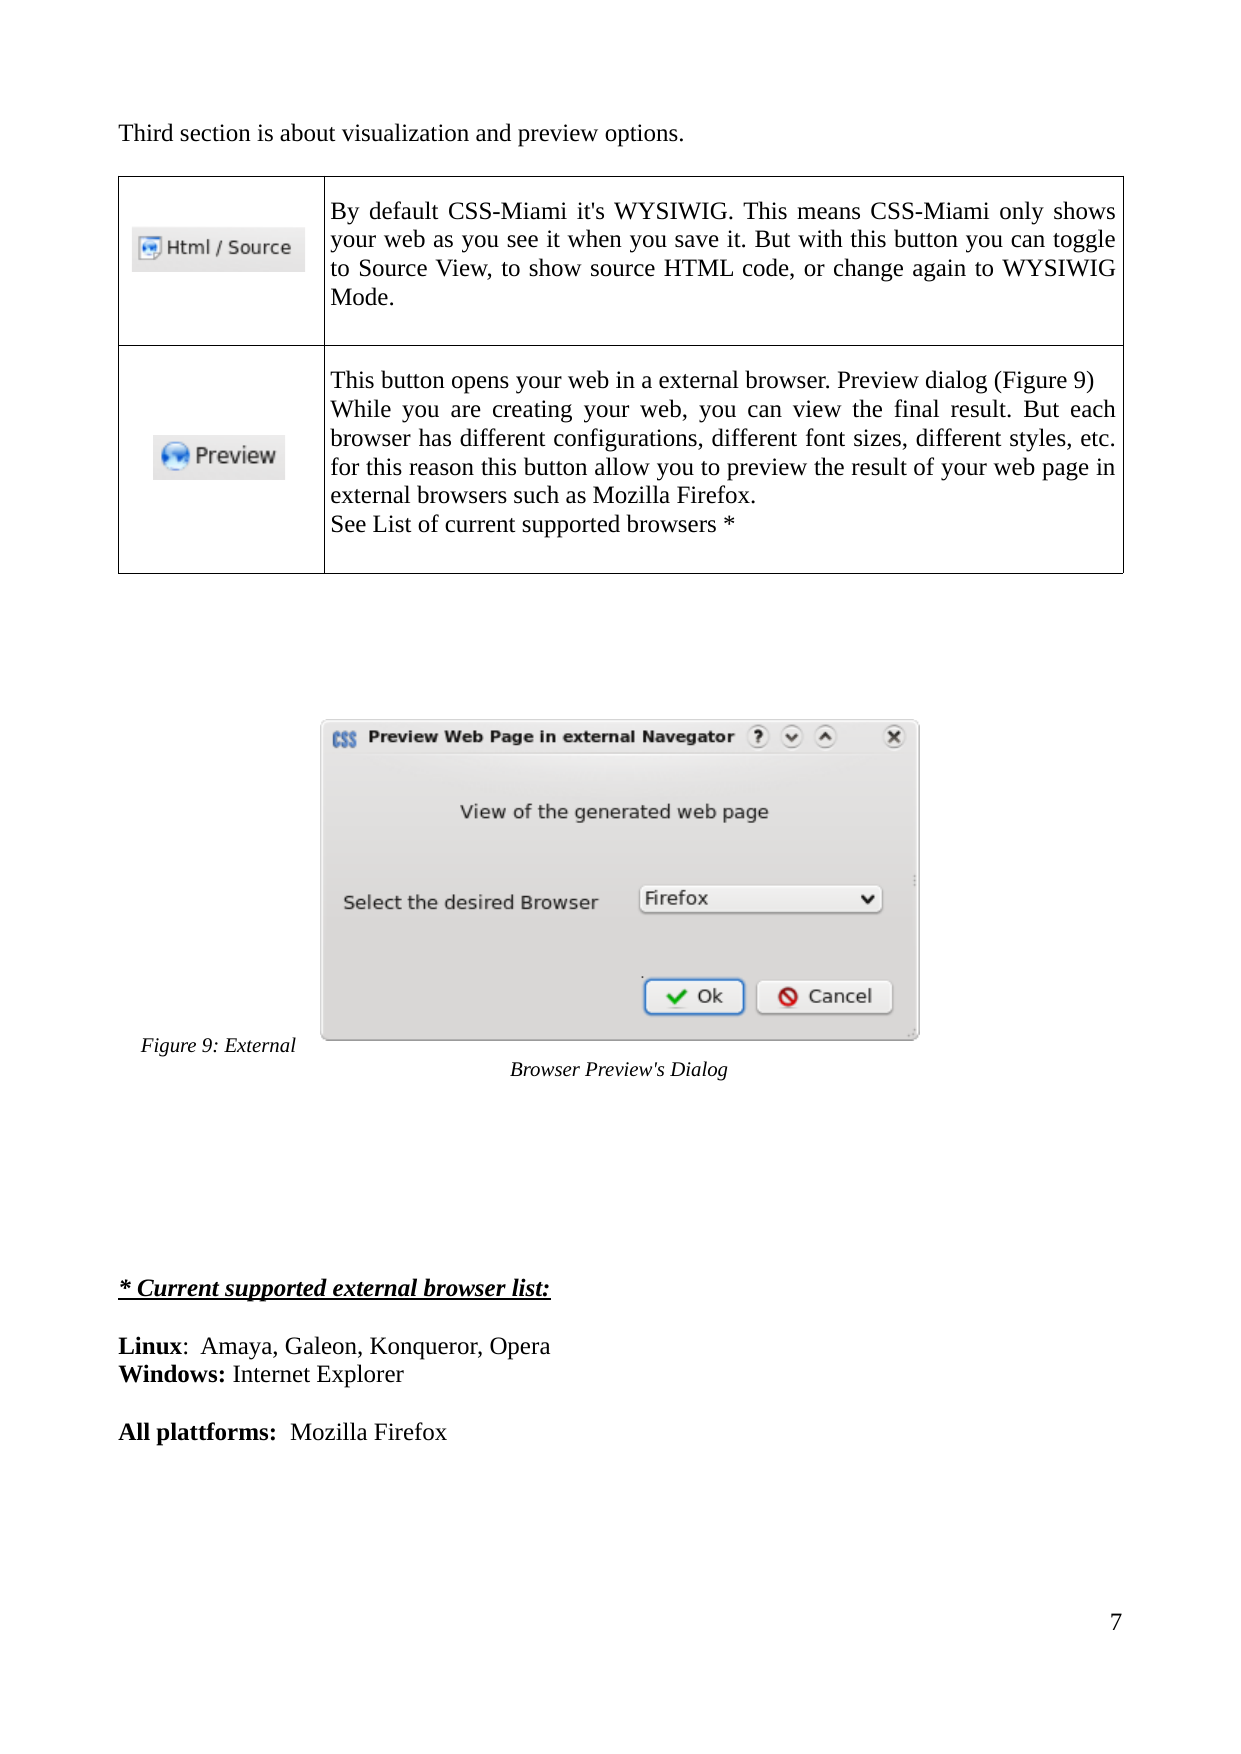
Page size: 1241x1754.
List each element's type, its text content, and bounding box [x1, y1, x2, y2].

picture [153, 435, 286, 480]
picture [320, 719, 920, 1041]
table_header [119, 177, 324, 345]
text Third section is about visualization and preview options. [118, 118, 1122, 147]
picture [131, 226, 306, 272]
table_header By default CSS-Miami it's WYSIWIG. This means CSS-Miami only shows your web as you see it when you save it. But with this button you can toggle to Source View, to show source HTML code, or change again to WYSIWIG Mode. [325, 177, 1123, 345]
text Linux: Amaya, Galeon, Konqueror, Opera [118, 1331, 1122, 1359]
text Figure 9: External Browser Preview's Dialog [118, 1033, 1122, 1081]
table_cell [119, 346, 324, 572]
table_cell This button opens your web in a external browser. Preview dialog (Figure 9) While you are creating your web, you can view the final result. But each browser has different configurations, different font sizes, different styles, etc. for this reason this button allow you to preview the result of your web page in external browsers such as Mozilla Firefox. See List of current supported browsers * [325, 346, 1123, 572]
text Windows: Internet Explorer [118, 1359, 1122, 1388]
text * Current supported external browser list: [118, 1273, 1122, 1302]
text All plattforms: Mozilla Firefox [118, 1417, 1122, 1446]
